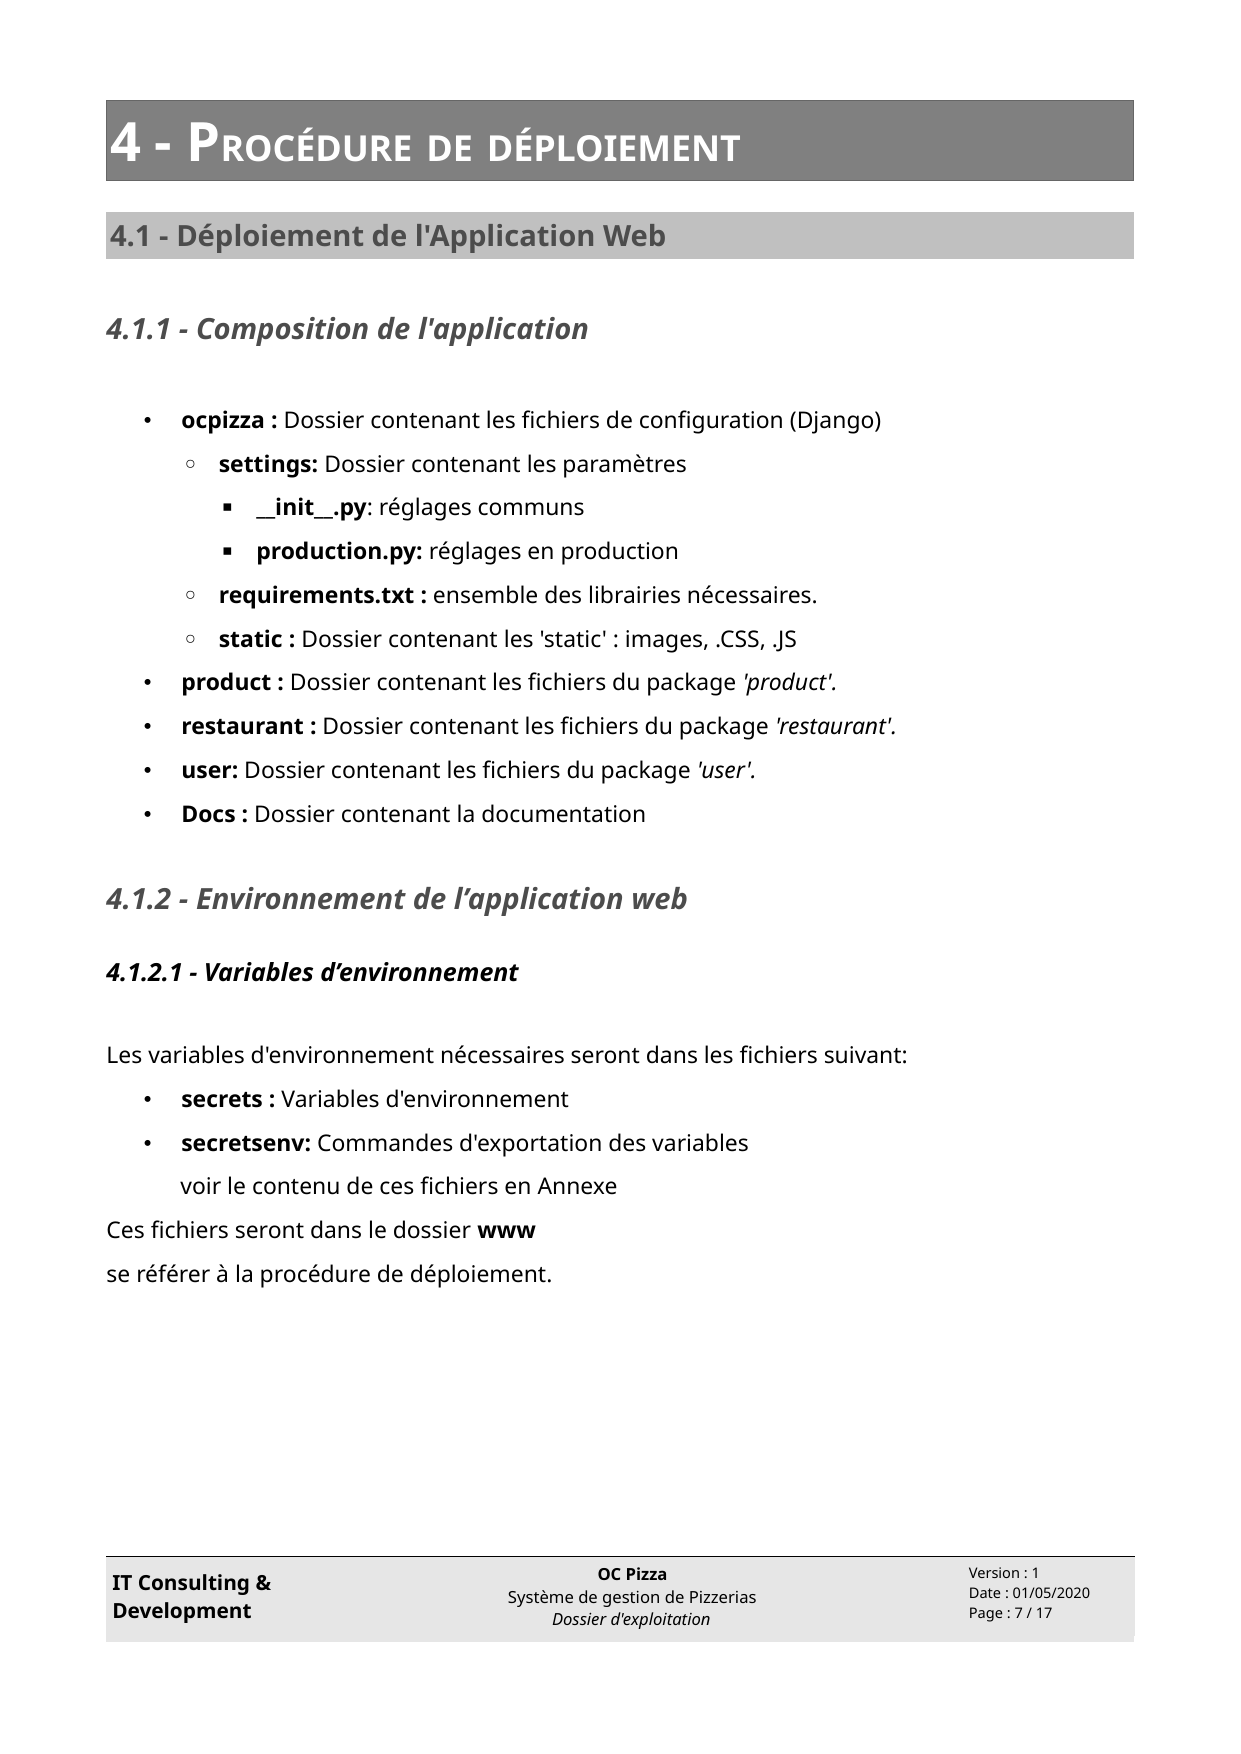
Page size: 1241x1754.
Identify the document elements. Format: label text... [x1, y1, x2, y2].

list secretsenv: Commandes d'exportation des variables [144, 1127, 1134, 1158]
text se référer à la procédure de déploiement. [106, 1258, 1134, 1289]
text Ces fichiers seront dans le dossier www [106, 1214, 1134, 1245]
text voir le contenu de ces fichiers en Annexe [106, 1170, 1134, 1202]
list production.py: réglages en production [219, 535, 1134, 566]
list settings: Dossier contenant les paramètres [181, 447, 1134, 479]
list Docs : Dossier contenant la documentation [144, 797, 1134, 829]
subtitle Environnement de l’application web [106, 878, 1134, 918]
list ocpizza : Dossier contenant les fichiers de configuration (Django) [144, 404, 1134, 435]
list secrets : Variables d'environnement [144, 1083, 1134, 1114]
list product : Dossier contenant les fichiers du package 'product'. [144, 666, 1134, 697]
list static : Dossier contenant les 'static' : images, .CSS, .JS [181, 622, 1134, 654]
list requirements.txt : ensemble des librairies nécessaires. [181, 579, 1134, 610]
subtitle Composition de l'application [106, 308, 1134, 348]
list restaurant : Dossier contenant les fichiers du package 'restaurant'. [144, 710, 1134, 741]
subtitle Variables d’environnement [106, 955, 1134, 989]
list __init__.py: réglages communs [219, 491, 1134, 522]
text Les variables d'environnement nécessaires seront dans les fichiers suivant: [106, 1039, 1134, 1070]
subtitle Procédure de déploiement [107, 101, 1133, 180]
subtitle Déploiement de l'Application Web [107, 213, 1133, 258]
list user: Dossier contenant les fichiers du package 'user'. [144, 754, 1134, 785]
